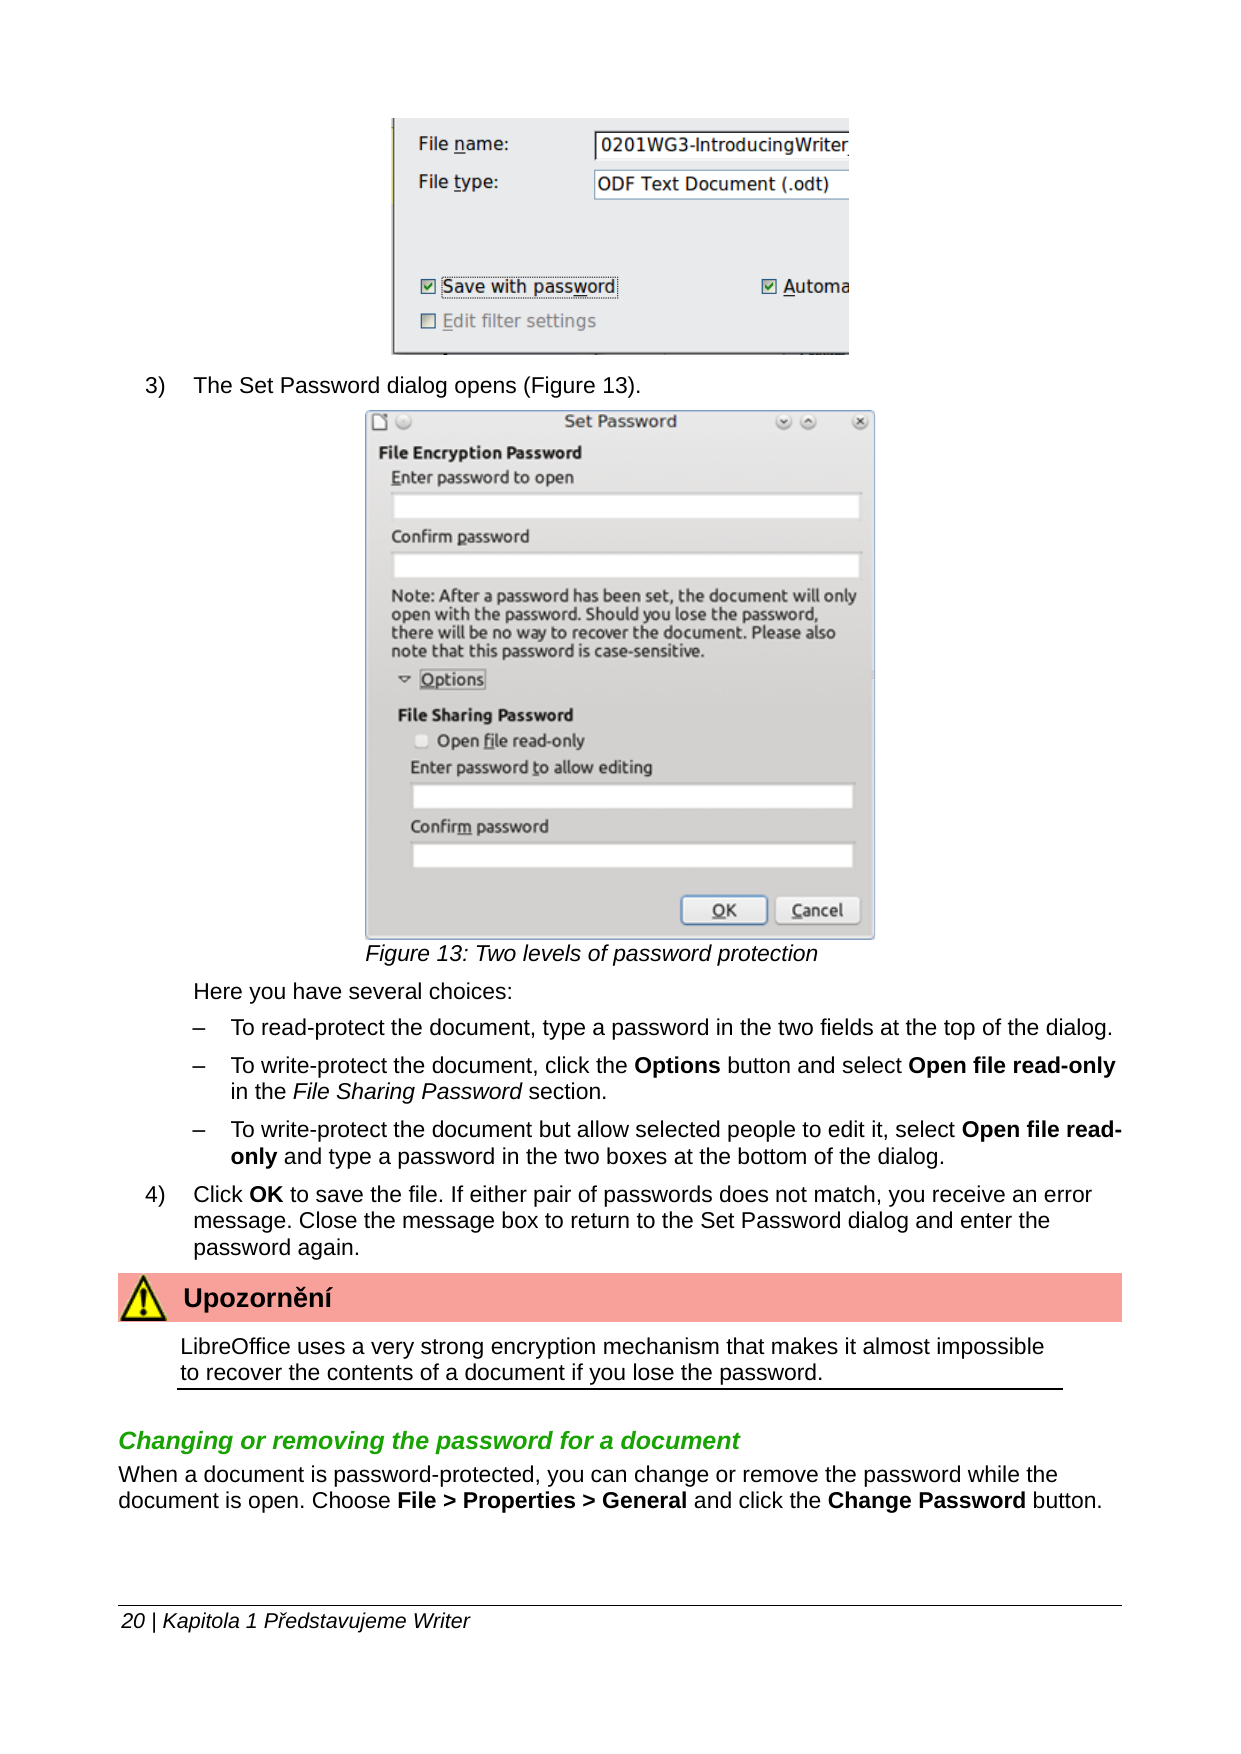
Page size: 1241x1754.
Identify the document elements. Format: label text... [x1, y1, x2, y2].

list Here you have several choices: [193, 978, 1122, 1004]
text LibreOffice uses a very strong encryption mechanism that makes it almost impossible to recover the contents of a document if you lose the password. [177, 1329, 1063, 1388]
list To read-protect the document, type a password in the two fields at the top of the dialog. [192, 1013, 1122, 1040]
picture [119, 1273, 167, 1321]
subtitle Changing or removing the password for a document [118, 1426, 1122, 1454]
picture [365, 410, 876, 940]
subtitle Upozornění [118, 1273, 1122, 1322]
list The Set Password dialog opens (Figure 13). [165, 372, 1122, 398]
text When a document is password-protected, you can change or remove the password while the document is open. Choose File > Properties > General and click the Change Password button. [118, 1461, 1122, 1513]
picture [391, 118, 849, 355]
text Figure 13: Two levels of password protection [365, 940, 875, 966]
list To write-protect the document, click the Options button and select Open file read-only in the File Sharing Password section. [192, 1052, 1122, 1104]
list To write-protect the document but allow selected people to edit it, select Open file read-only and type a password in the two boxes at the bottom of the dialog. [192, 1116, 1122, 1169]
list Click OK to save the file. If either pair of passwords does not match, you receive an error message. Close the message box to return to the Set Password dialog and enter the password again. [165, 1181, 1122, 1260]
